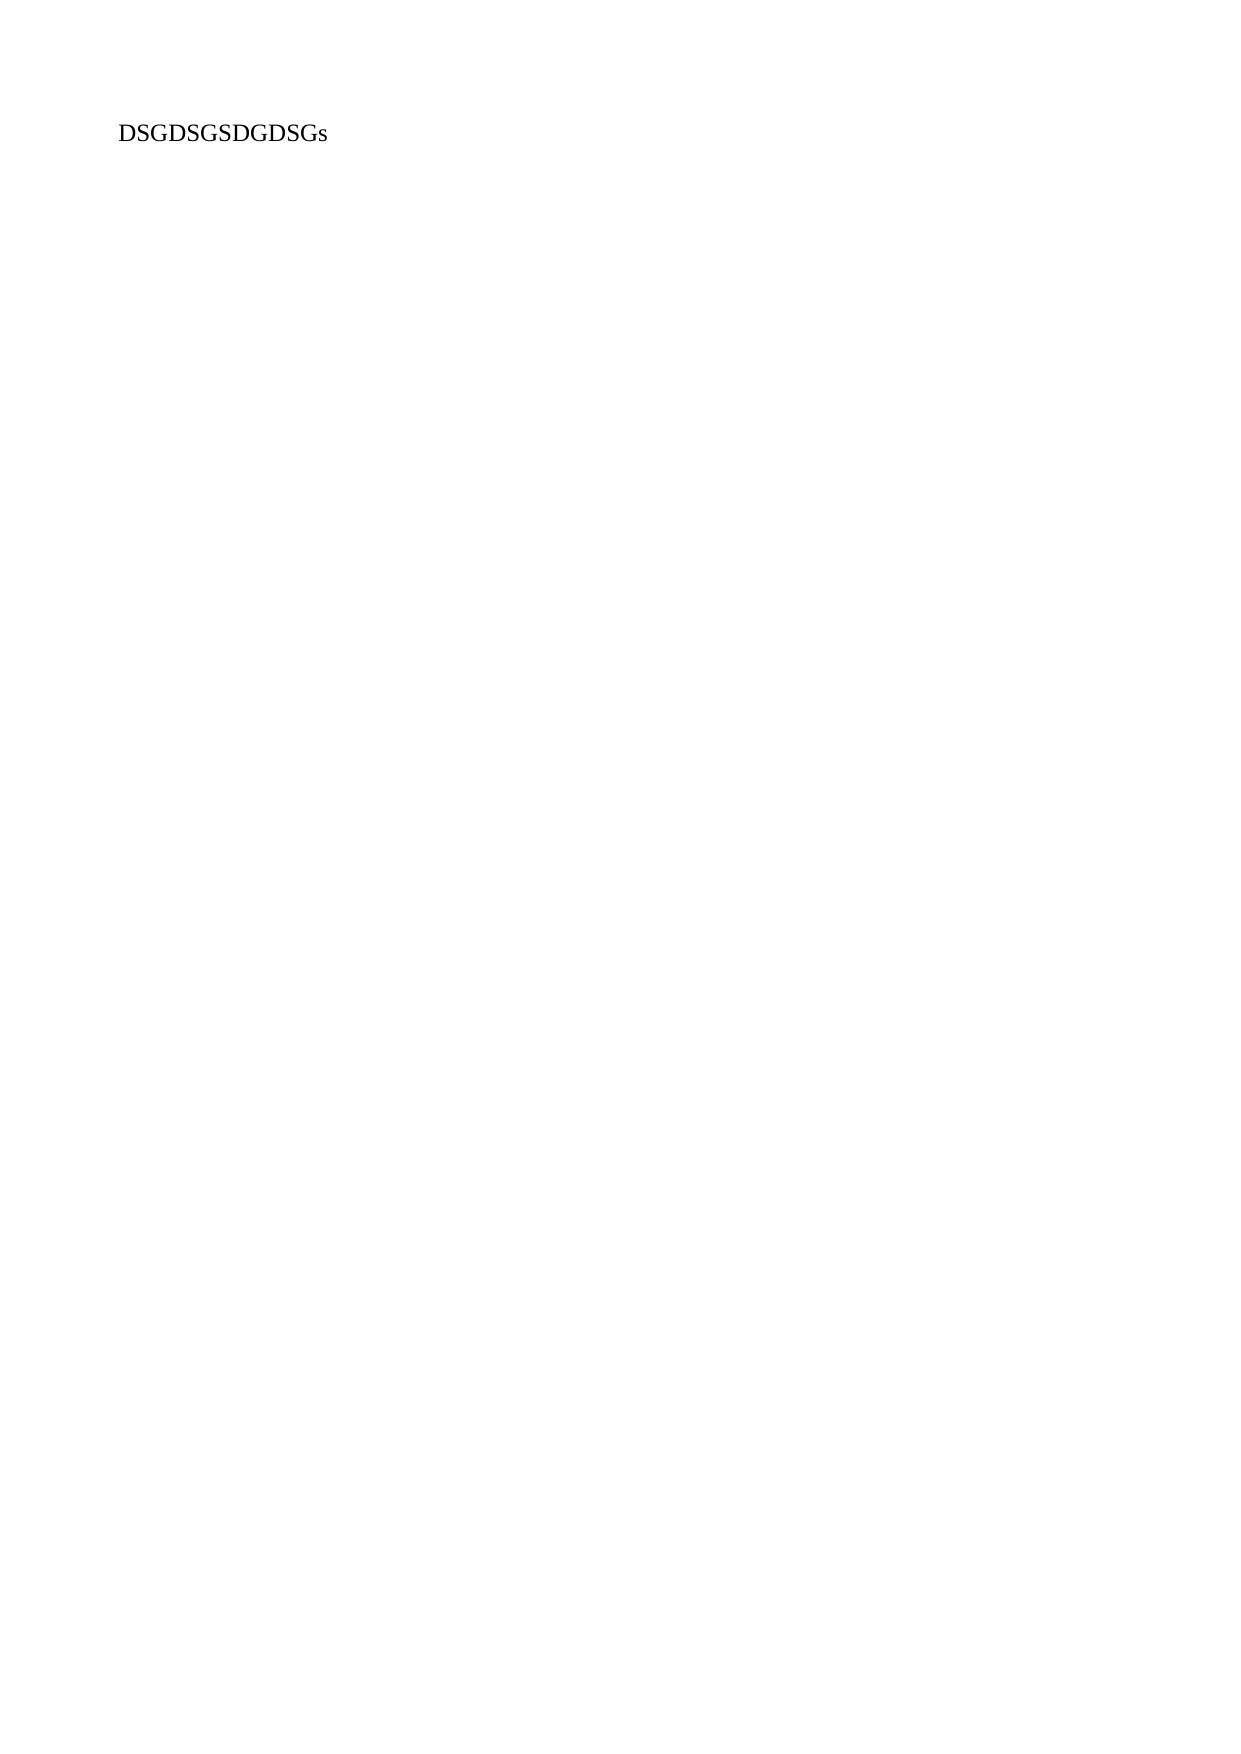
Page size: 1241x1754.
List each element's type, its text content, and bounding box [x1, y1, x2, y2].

text DSGDSGSDGDSGs [118, 118, 1122, 147]
